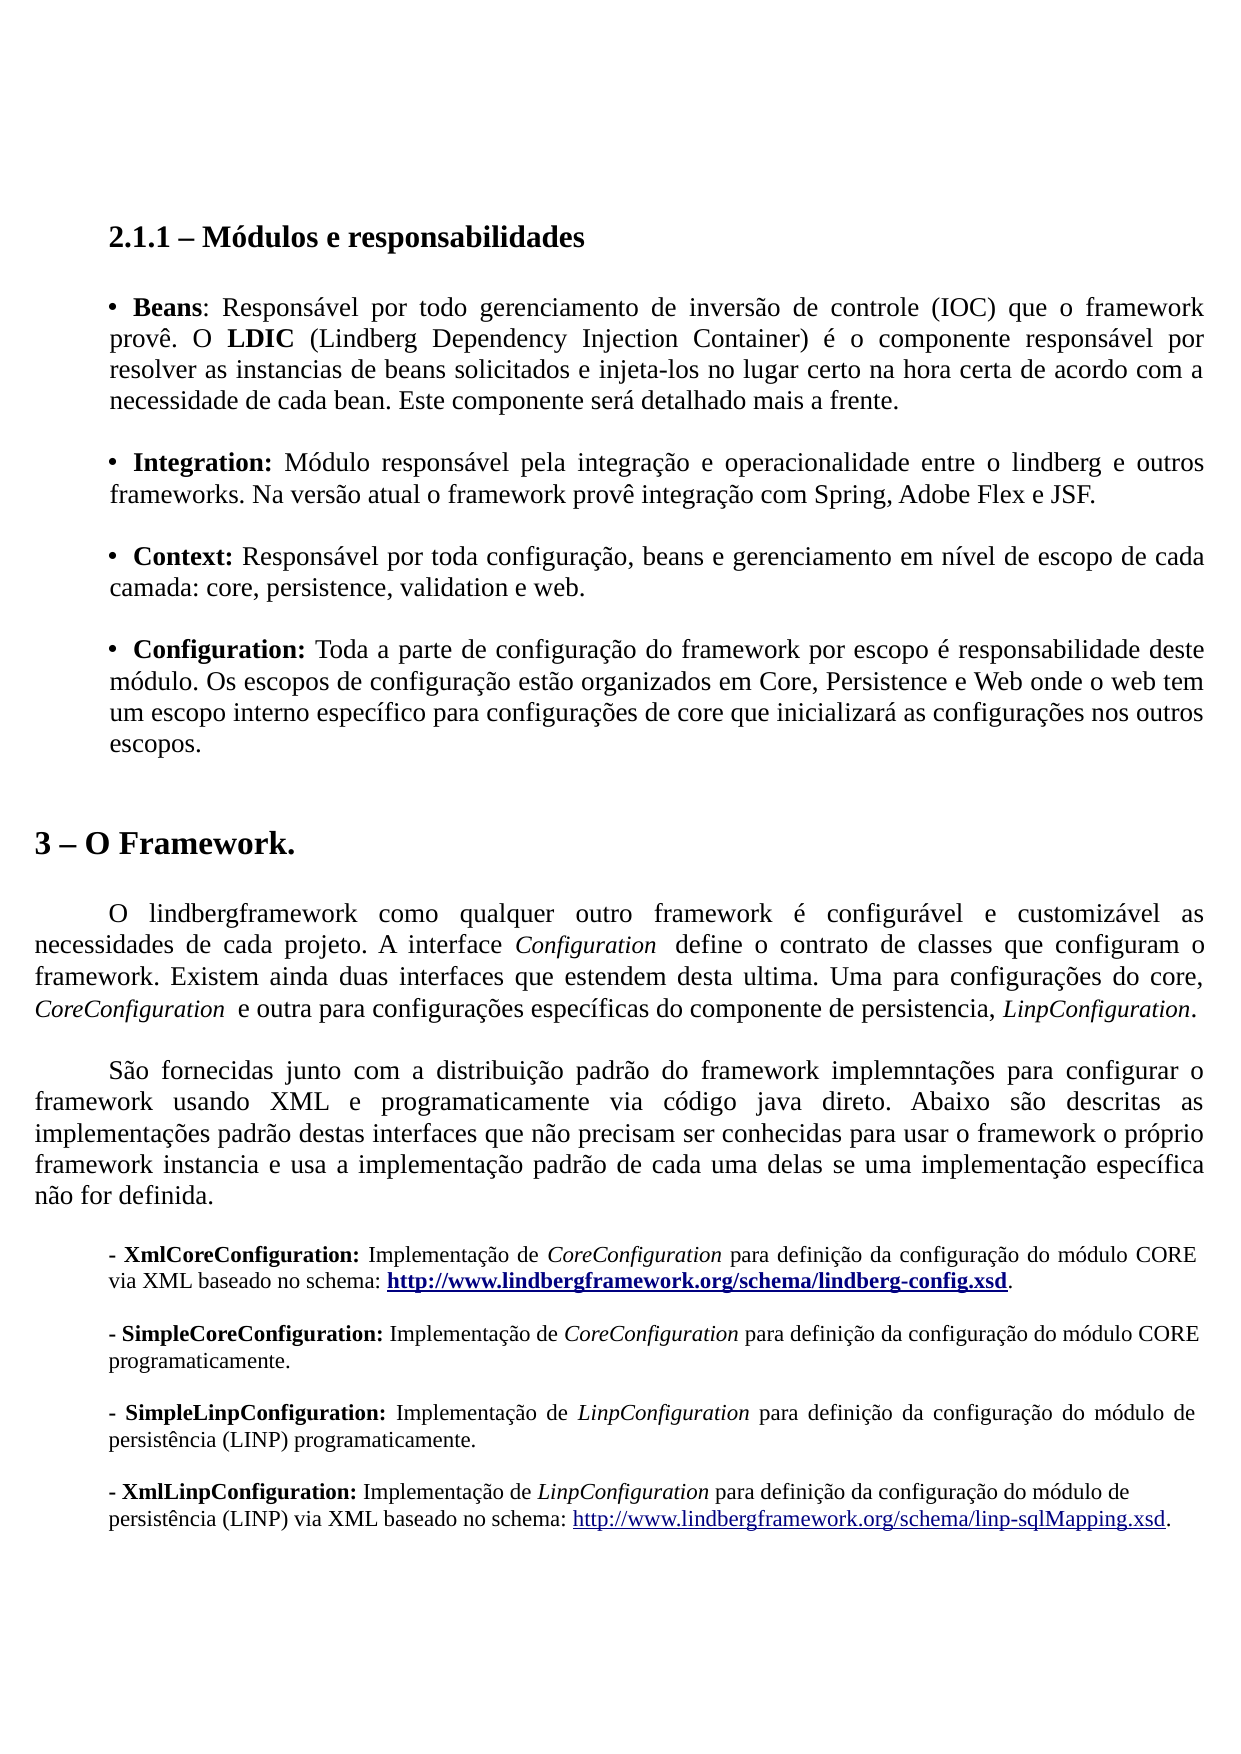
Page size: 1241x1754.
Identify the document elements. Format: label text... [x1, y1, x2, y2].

text - SimpleCoreConfiguration: Implementação de CoreConfiguration para definição da configuração do módulo CORE programaticamente. [34, 1320, 1206, 1373]
text - SimpleLinpConfiguration: Implementação de LinpConfiguration para definição da configuração do módulo de persistência (LINP) programaticamente. [34, 1399, 1206, 1452]
list Context: Responsável por toda configuração, beans e gerenciamento em nível de escopo de cada camada: core, persistence, validation e web. [108, 540, 1206, 602]
list Configuration: Toda a parte de configuração do framework por escopo é responsabilidade deste módulo. Os escopos de configuração estão organizados em Core, Persistence e Web onde o web tem um escopo interno específico para configurações de core que inicializará as configurações nos outros escopos. [108, 633, 1206, 758]
text 2.1.1 – Módulos e responsabilidades [34, 219, 1206, 255]
text O lindbergframework como qualquer outro framework é configurável e customizável as necessidades de cada projeto. A interface Configuration define o contrato de classes que configuram o framework. Existem ainda duas interfaces que estendem desta ultima. Uma para configurações do core, CoreConfiguration e outra para configurações específicas do componente de persistencia, LinpConfiguration. [34, 895, 1206, 1023]
text - XmlCoreConfiguration: Implementação de CoreConfiguration para definição da configuração do módulo CORE via XML baseado no schema: http://www.lindbergframework.org/schema/lindberg-config.xsd. [34, 1241, 1206, 1294]
text São fornecidas junto com a distribuição padrão do framework implemntações para configurar o framework usando XML e programaticamente via código java direto. Abaixo são descritas as implementações padrão destas interfaces que não precisam ser conhecidas para usar o framework o próprio framework instancia e usa a implementação padrão de cada uma delas se uma implementação específica não for definida. [34, 1054, 1206, 1210]
text - XmlLinpConfiguration: Implementação de LinpConfiguration para definição da configuração do módulo de persistência (LINP) via XML baseado no schema: http://www.lindbergframework.org/schema/linp-sqlMapping.xsd. [34, 1478, 1206, 1531]
list Beans: Responsável por todo gerenciamento de inversão de controle (IOC) que o framework provê. O LDIC (Lindberg Dependency Injection Container) é o componente responsável por resolver as instancias de beans solicitados e injeta-los no lugar certo na hora certa de acordo com a necessidade de cada bean. Este componente será detalhado mais a frente. [108, 291, 1206, 415]
text 3 – O Framework. [34, 823, 1206, 861]
list Integration: Módulo responsável pela integração e operacionalidade entre o lindberg e outros frameworks. Na versão atual o framework provê integração com Spring, Adobe Flex e JSF. [108, 446, 1206, 509]
